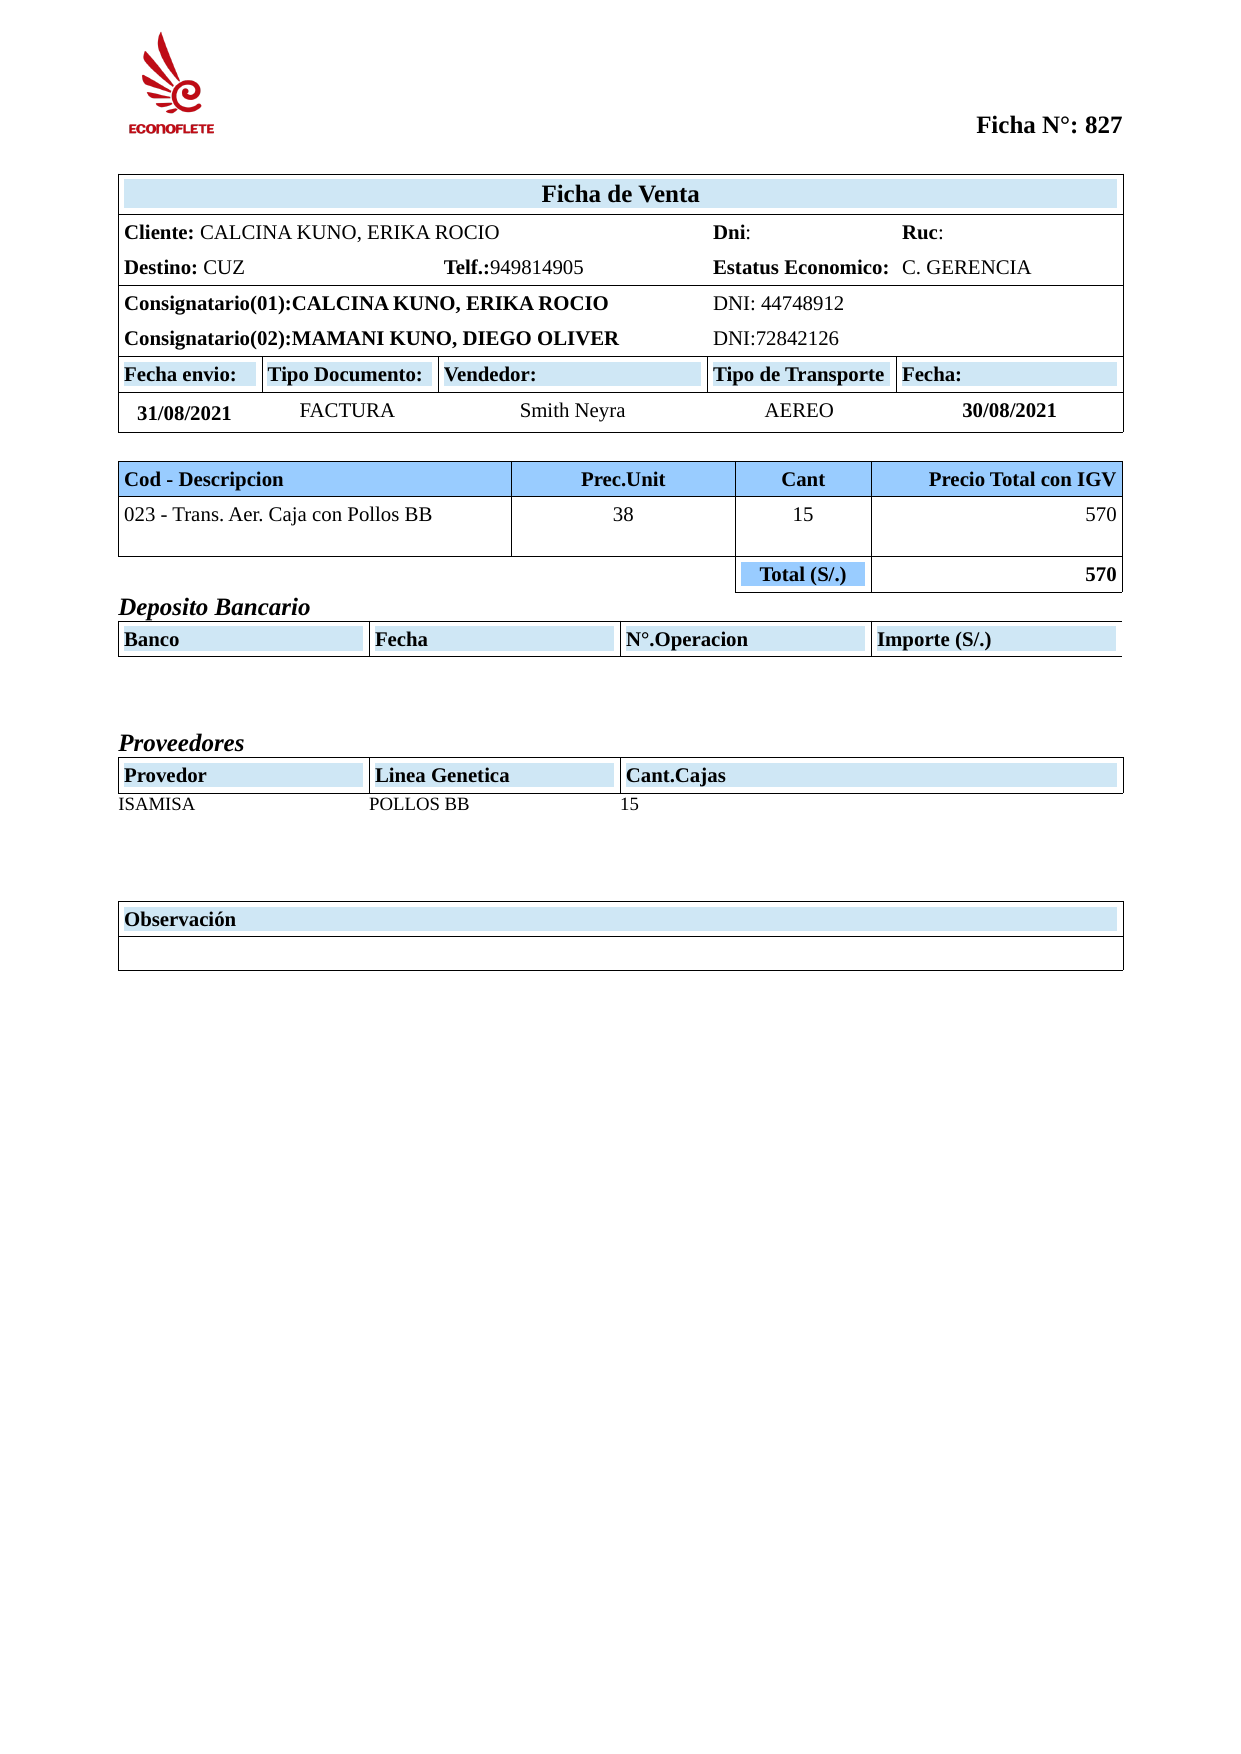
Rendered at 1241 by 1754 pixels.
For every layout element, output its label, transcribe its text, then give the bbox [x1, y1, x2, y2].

table_cell [118, 836, 369, 858]
table_cell [620, 879, 1123, 901]
table_header Observación [119, 902, 1123, 936]
table_cell [871, 657, 1122, 680]
table_cell ISAMISA [118, 794, 369, 814]
table_header Fecha [370, 622, 620, 656]
table_cell [871, 705, 1122, 728]
table_cell 30/08/2021 [896, 393, 1123, 432]
table_cell [369, 836, 620, 858]
table_cell [369, 879, 620, 901]
table_cell [118, 815, 369, 836]
table_cell POLLOS BB [369, 794, 620, 814]
table_cell Estatus Economico: [707, 249, 896, 285]
table_cell [369, 680, 620, 704]
table_cell 15 [736, 497, 871, 556]
table_header Cod - Descripcion [119, 462, 511, 496]
table_cell Destino: CUZ [119, 249, 438, 285]
table_cell [620, 815, 1123, 836]
table_cell [369, 705, 620, 728]
table_cell [118, 858, 369, 879]
table_cell [369, 815, 620, 836]
table_cell [119, 937, 1123, 969]
table_cell [620, 836, 1123, 858]
table_cell [871, 680, 1122, 704]
table_cell [511, 557, 735, 592]
table_cell Tipo Documento: [263, 357, 438, 392]
table_cell [118, 557, 511, 592]
table_header Provedor [119, 758, 369, 793]
table_header Banco [119, 622, 369, 656]
table_cell Consignatario(01):CALCINA KUNO, ERIKA ROCIO [119, 286, 707, 321]
table_header Precio Total con IGV [872, 462, 1122, 496]
table_cell C. GERENCIA [896, 249, 1123, 285]
table_cell Cliente: CALCINA KUNO, ERIKA ROCIO [119, 215, 707, 249]
table_cell 570 [872, 497, 1122, 556]
table_cell Tipo de Transporte [708, 357, 896, 392]
table_cell Total (S/.) [736, 557, 871, 592]
table_cell 15 [620, 794, 1123, 814]
table_cell Telf.:949814905 [438, 249, 707, 285]
table_cell DNI: 44748912 [707, 286, 1123, 321]
table_cell Ruc: [896, 215, 1123, 249]
table_header Linea Genetica [370, 758, 620, 793]
table_cell [620, 858, 1123, 879]
table_cell Dni: [707, 215, 896, 249]
table_cell AEREO [707, 393, 896, 432]
table_cell [369, 657, 620, 680]
table_cell Vendedor: [439, 357, 707, 392]
table_cell 023 - Trans. Aer. Caja con Pollos BB [119, 497, 511, 556]
table_cell [620, 657, 871, 680]
table_header Prec.Unit [512, 462, 735, 496]
table_cell DNI:72842126 [707, 321, 1123, 356]
table_cell [118, 657, 369, 680]
table_cell 570 [872, 557, 1122, 592]
table_cell [118, 705, 369, 728]
table_cell [620, 680, 871, 704]
table_cell Fecha envio: [119, 357, 262, 392]
table_cell 38 [512, 497, 735, 556]
table_header Cant.Cajas [621, 758, 1123, 793]
table_cell Fecha: [897, 357, 1123, 392]
picture [118, 31, 225, 134]
text Proveedores [118, 728, 1122, 757]
table_header Cant [736, 462, 871, 496]
table_cell Consignatario(02):MAMANI KUNO, DIEGO OLIVER [119, 321, 707, 356]
table_cell [369, 858, 620, 879]
table_cell [118, 680, 369, 704]
table_header N°.Operacion [621, 622, 871, 656]
table_header Ficha de Venta [119, 175, 1123, 214]
table_cell Smith Neyra [438, 393, 707, 432]
table_header Importe (S/.) [872, 622, 1122, 656]
table_cell [620, 705, 871, 728]
text Deposito Bancario [118, 592, 1122, 621]
table_cell FACTURA [262, 393, 438, 432]
table_cell 31/08/2021 [119, 393, 262, 432]
table_cell [118, 879, 369, 901]
